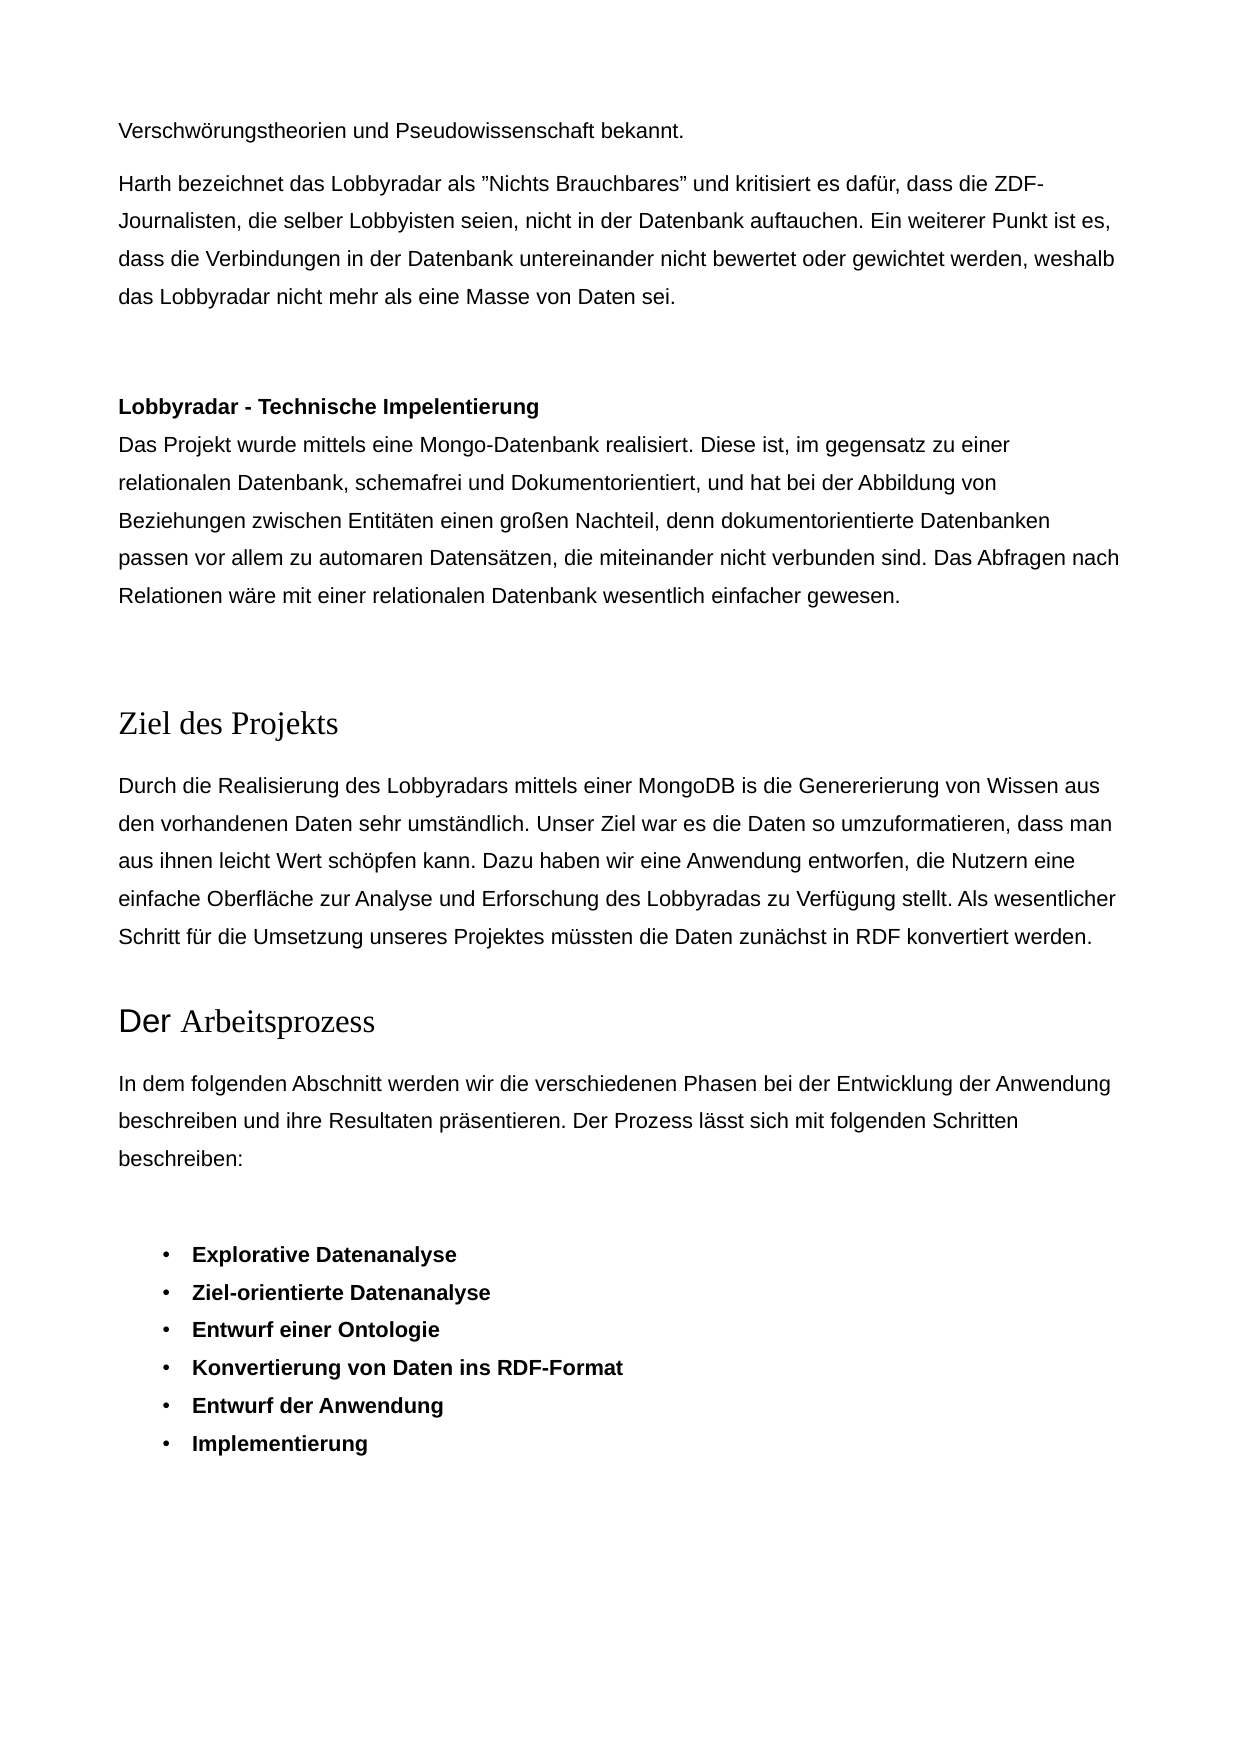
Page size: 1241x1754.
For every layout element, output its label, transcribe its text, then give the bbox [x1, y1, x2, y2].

list Entwurf der Anwendung [162, 1393, 1122, 1418]
list Explorative Datenanalyse [162, 1242, 1122, 1267]
text Durch die Realisierung des Lobbyradars mittels einer MongoDB is die Genererierung von Wissen aus den vorhandenen Daten sehr umständlich. Unser Ziel war es die Daten so umzuformatieren, dass man aus ihnen leicht Wert schöpfen kann. Dazu haben wir eine Anwendung entworfen, die Nutzern eine einfache Oberfläche zur Analyse und Erforschung des Lobbyradas zu Verfügung stellt. Als wesentlicher Schritt für die Umsetzung unseres Projektes müssten die Daten zunächst in RDF konvertiert werden. [118, 773, 1122, 949]
text Harth bezeichnet das Lobbyradar als ”Nichts Brauchbares” und kritisiert es dafür, dass die ZDF-Journalisten, die selber Lobbyisten seien, nicht in der Datenbank auftauchen. Ein weiterer Punkt ist es, dass die Verbindungen in der Datenbank untereinander nicht bewertet oder gewichtet werden, weshalb das Lobbyradar nicht mehr als eine Masse von Daten sei. [118, 171, 1122, 309]
text Verschwörungstheorien und Pseudowissenschaft bekannt. [118, 118, 1122, 143]
list Implementierung [162, 1431, 1122, 1456]
list Konvertierung von Daten ins RDF-Format [162, 1355, 1122, 1380]
list Ziel-orientierte Datenanalyse [162, 1279, 1122, 1305]
text Lobbyradar - Technische Impelentierung Das Projekt wurde mittels eine Mongo-Datenbank realisiert. Diese ist, im gegensatz zu einer relationalen Datenbank, schemafrei und Dokumentorientiert, und hat bei der Abbildung von Beziehungen zwischen Entitäten einen großen Nachteil, denn dokumentorientierte Datenbanken passen vor allem zu automaren Datensätzen, die miteinander nicht verbunden sind. Das Abfragen nach Relationen wäre mit einer relationalen Datenbank wesentlich einfacher gewesen. [118, 394, 1122, 608]
list Entwurf einer Ontologie [162, 1317, 1122, 1342]
subtitle Ziel des Projekts [118, 704, 1122, 741]
text In dem folgenden Abschnitt werden wir die verschiedenen Phasen bei der Entwicklung der Anwendung beschreiben und ihre Resultaten präsentieren. Der Prozess lässt sich mit folgenden Schritten beschreiben: [118, 1071, 1122, 1171]
subtitle Der Arbeitsprozess [118, 1001, 1122, 1039]
